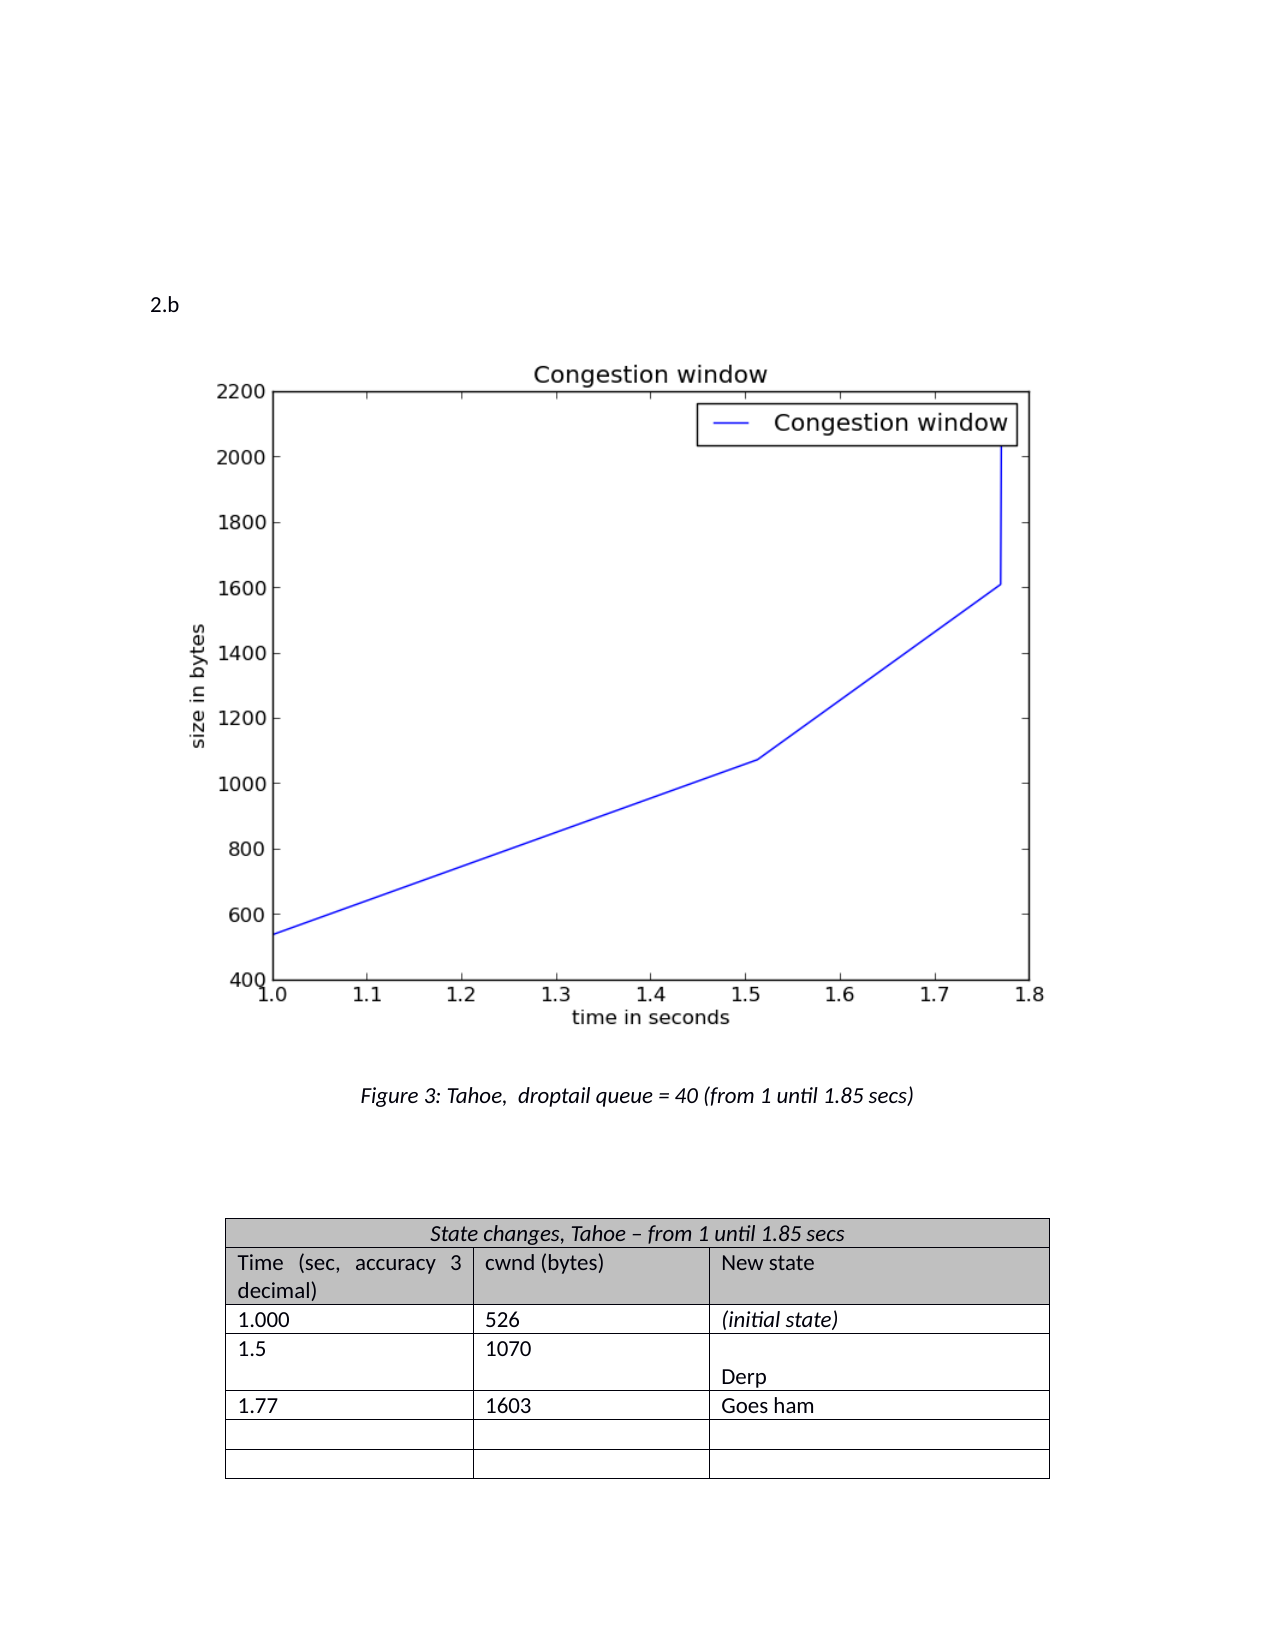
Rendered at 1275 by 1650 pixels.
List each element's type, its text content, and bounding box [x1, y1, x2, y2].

table_cell New state [710, 1248, 1049, 1304]
table_cell 1070 [474, 1334, 709, 1390]
table_cell Derp [710, 1334, 1049, 1390]
table_cell 1.77 [226, 1391, 473, 1419]
table_cell [226, 1450, 473, 1477]
table_cell [474, 1450, 709, 1477]
text 2.b [150, 290, 1125, 318]
table_cell [474, 1420, 709, 1448]
table_cell cwnd (bytes) [474, 1248, 709, 1304]
table_header State changes, Tahoe – from 1 until 1.85 secs [226, 1219, 1049, 1247]
table_cell [710, 1450, 1049, 1477]
table_cell 526 [474, 1305, 709, 1333]
list Figure 3: Tahoe, droptail queue = 40 (from 1 until 1.85 secs) [150, 1081, 1125, 1109]
table_cell Time (sec, accuracy 3 decimal) [226, 1248, 473, 1304]
table_cell (initial state) [710, 1305, 1049, 1333]
table_cell 1603 [474, 1391, 709, 1419]
table_cell 1.000 [226, 1305, 473, 1333]
table_cell 1.5 [226, 1334, 473, 1390]
table_cell Goes ham [710, 1391, 1049, 1419]
table_cell [710, 1420, 1049, 1448]
picture [150, 318, 1125, 1053]
table_cell [226, 1420, 473, 1448]
